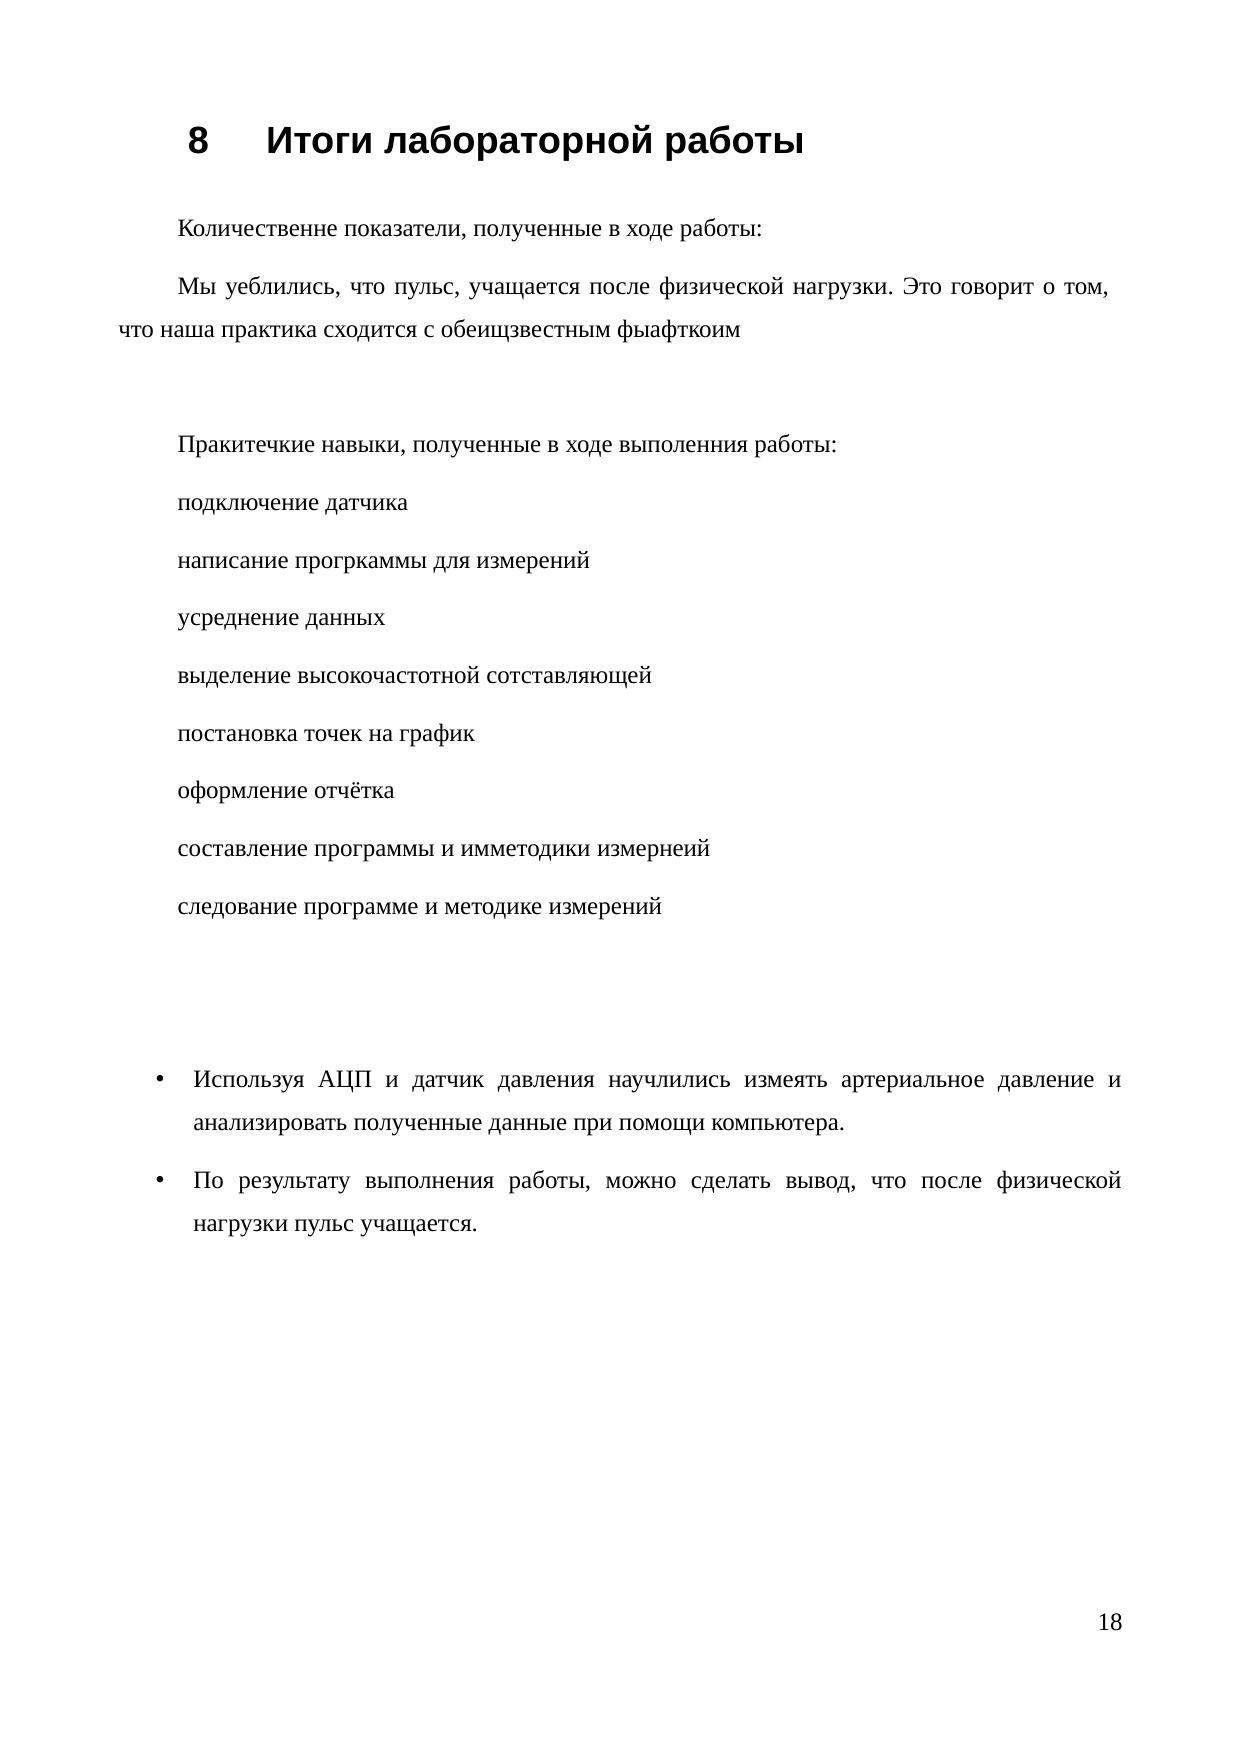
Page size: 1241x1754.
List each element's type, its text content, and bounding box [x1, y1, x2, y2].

text составление программы и имметодики измернеий [118, 833, 1110, 862]
text написание прогркаммы для измерений [118, 545, 1110, 573]
list Используя АЦП и датчик давления научлились измеять артериальное давление и анализировать полученные данные при помощи компьютера. [156, 1064, 1122, 1136]
text Мы уеблились, что пульс, учащается после физической нагрузки. Это говорит о том, что наша практика сходится с обеищзвестным фыафткоим [118, 271, 1110, 343]
text усреднение данных [118, 602, 1110, 631]
text выделение высокочастотной сотставляющей [118, 660, 1110, 689]
text постановка точек на график [118, 718, 1110, 747]
text подключение датчика [118, 487, 1110, 516]
list По результату выполнения работы, можно сделать вывод, что после физической нагрузки пульс учащается. [156, 1165, 1122, 1237]
text Количественне показатели, полученные в ходе работы: [118, 213, 1110, 242]
subtitle Итоги лабораторной работы [118, 118, 1122, 162]
text следование программе и методике измерений [118, 891, 1110, 920]
text Пракитечкие навыки, полученные в ходе выполенния работы: [118, 429, 1110, 458]
text оформление отчётка [118, 776, 1110, 804]
